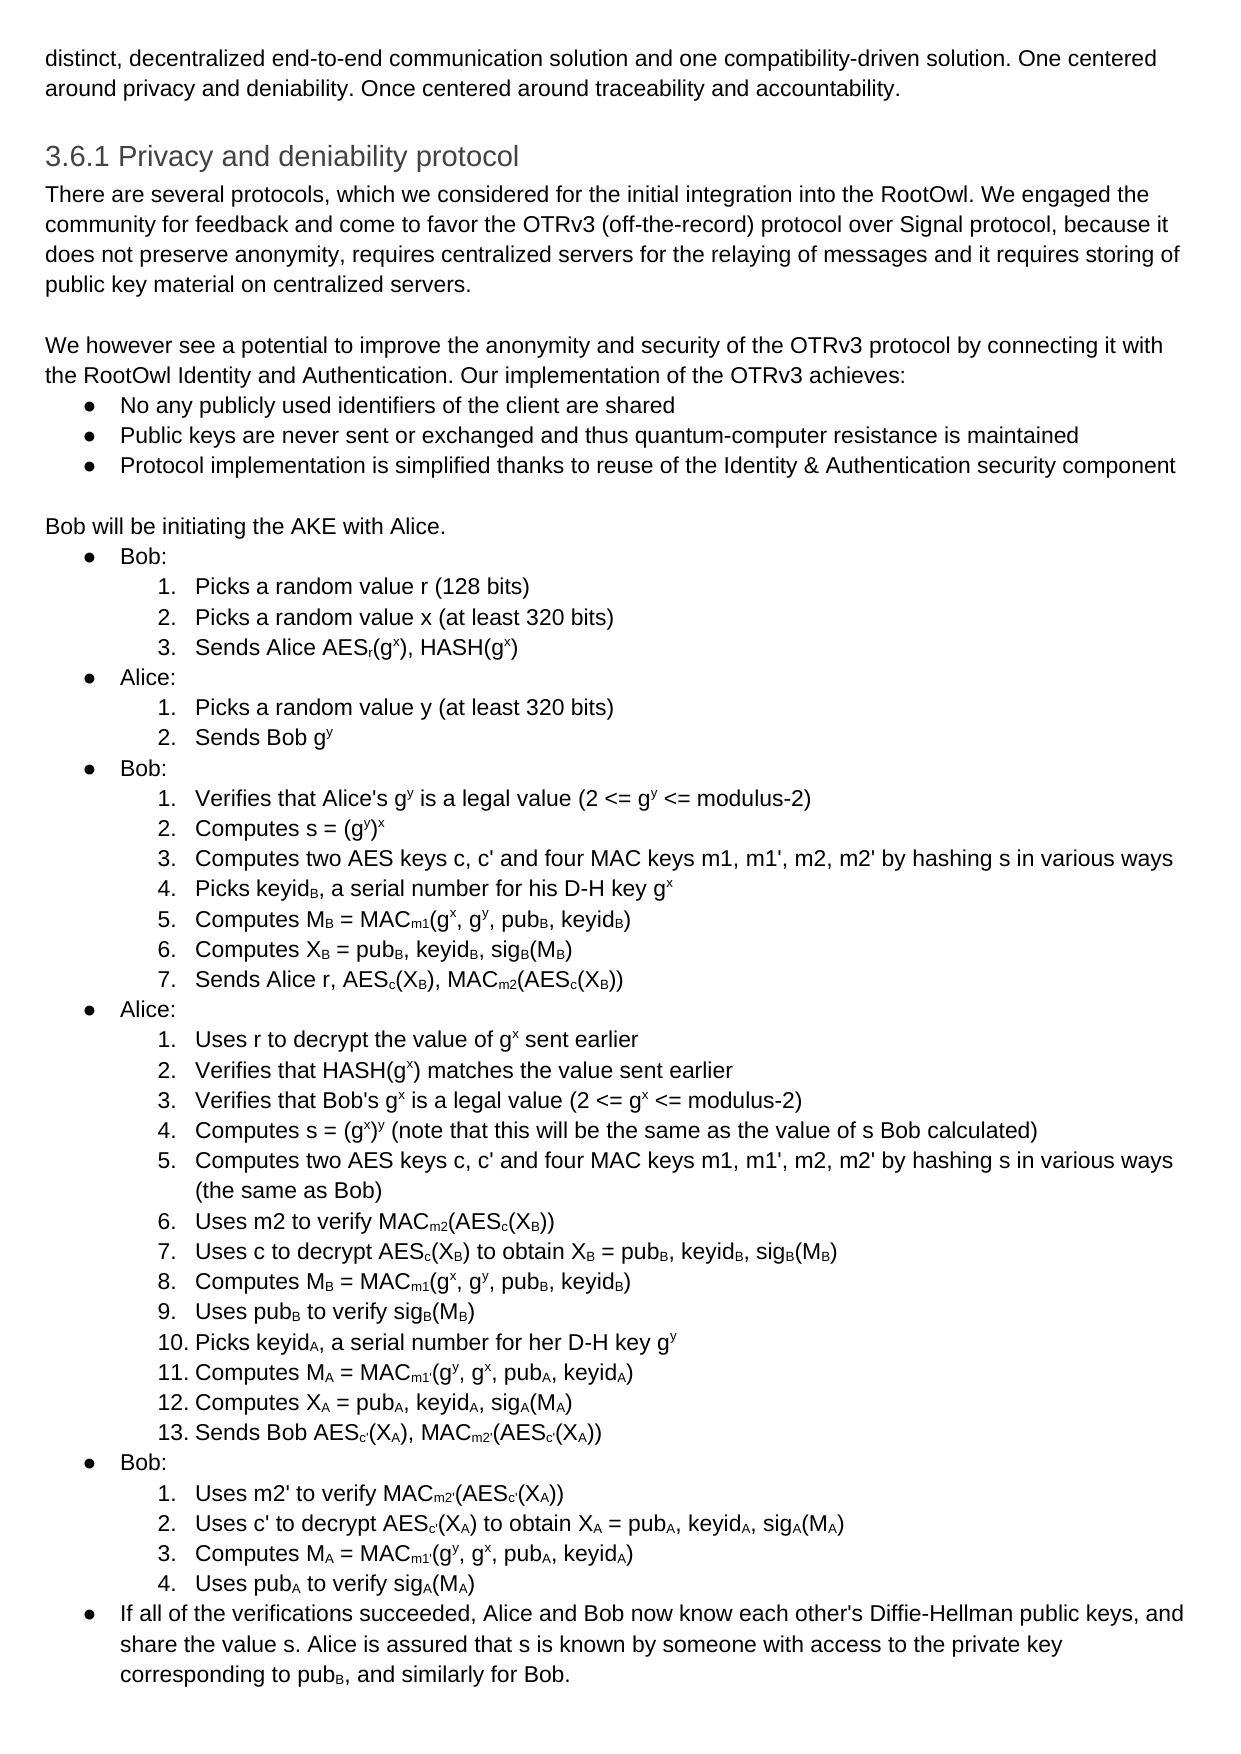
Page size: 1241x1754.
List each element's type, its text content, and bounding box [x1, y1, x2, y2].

list If all of the verifications succeeded, Alice and Bob now know each other's Diffie-Hellman public keys, and share the value s. Alice is assured that s is known by someone with access to the private key corresponding to pubB, and similarly for Bob. [82, 1600, 1195, 1687]
text We however see a potential to improve the anonymity and security of the OTRv3 protocol by connecting it with the RootOwl Identity and Authentication. Our implementation of the OTRv3 achieves: [45, 332, 1195, 388]
list Computes MA = MACm1'(gy, gx, pubA, keyidA) [157, 1359, 1195, 1385]
list Sends Alice AESr(gx), HASH(gx) [157, 634, 1195, 660]
list Computes MA = MACm1'(gy, gx, pubA, keyidA) [157, 1540, 1195, 1566]
list Computes XA = pubA, keyidA, sigA(MA) [157, 1389, 1195, 1415]
list Bob: [82, 1449, 1195, 1476]
list Alice: [82, 996, 1195, 1022]
list Uses c to decrypt AESc(XB) to obtain XB = pubB, keyidB, sigB(MB) [157, 1238, 1195, 1264]
list Sends Bob gy [157, 724, 1195, 751]
list Computes MB = MACm1(gx, gy, pubB, keyidB) [157, 906, 1195, 932]
list Computes two AES keys c, c' and four MAC keys m1, m1', m2, m2' by hashing s in various ways [157, 845, 1195, 871]
list Uses m2' to verify MACm2'(AESc'(XA)) [157, 1479, 1195, 1506]
list Verifies that Bob's gx is a legal value (2 <= gx <= modulus-2) [157, 1087, 1195, 1113]
text distinct, decentralized end-to-end communication solution and one compatibility-driven solution. One centered around privacy and deniability. Once centered around traceability and accountability. [45, 45, 1195, 101]
list Uses m2 to verify MACm2(AESc(XB)) [157, 1208, 1195, 1234]
list Alice: [82, 664, 1195, 690]
list Picks a random value y (at least 320 bits) [157, 694, 1195, 720]
list Uses c' to decrypt AESc'(XA) to obtain XA = pubA, keyidA, sigA(MA) [157, 1510, 1195, 1536]
list Uses pubA to verify sigA(MA) [157, 1570, 1195, 1596]
list Bob: [82, 754, 1195, 781]
list Picks keyidB, a serial number for his D-H key gx [157, 875, 1195, 902]
list Uses pubB to verify sigB(MB) [157, 1298, 1195, 1324]
list Verifies that HASH(gx) matches the value sent earlier [157, 1057, 1195, 1083]
list Picks keyidA, a serial number for her D-H key gy [157, 1328, 1195, 1355]
list Picks a random value r (128 bits) [157, 573, 1195, 599]
subtitle 3.6.1 Privacy and deniability protocol [45, 139, 1195, 172]
list Computes s = (gy)x [157, 815, 1195, 841]
list Sends Alice r, AESc(XB), MACm2(AESc(XB)) [157, 966, 1195, 992]
list Sends Bob AESc'(XA), MACm2'(AESc'(XA)) [157, 1419, 1195, 1445]
list Computes XB = pubB, keyidB, sigB(MB) [157, 936, 1195, 962]
text There are several protocols, which we considered for the initial integration into the RootOwl. We engaged the community for feedback and come to favor the OTRv3 (off-the-record) protocol over Signal protocol, because it does not preserve anonymity, requires centralized servers for the relaying of messages and it requires storing of public key material on centralized servers. [45, 181, 1195, 297]
list No any publicly used identifiers of the client are shared [82, 392, 1195, 418]
list Protocol implementation is simplified thanks to reuse of the Identity & Authentication security component [82, 452, 1195, 479]
list Computes MB = MACm1(gx, gy, pubB, keyidB) [157, 1268, 1195, 1294]
text Bob will be initiating the AKE with Alice. [45, 513, 1195, 539]
list Bob: [82, 543, 1195, 569]
list Verifies that Alice's gy is a legal value (2 <= gy <= modulus-2) [157, 785, 1195, 811]
list Computes s = (gx)y (note that this will be the same as the value of s Bob calculated) [157, 1117, 1195, 1143]
list Picks a random value x (at least 320 bits) [157, 603, 1195, 630]
list Public keys are never sent or exchanged and thus quantum-computer resistance is maintained [82, 422, 1195, 448]
list Uses r to decrypt the value of gx sent earlier [157, 1026, 1195, 1053]
list Computes two AES keys c, c' and four MAC keys m1, m1', m2, m2' by hashing s in various ways (the same as Bob) [157, 1147, 1195, 1204]
